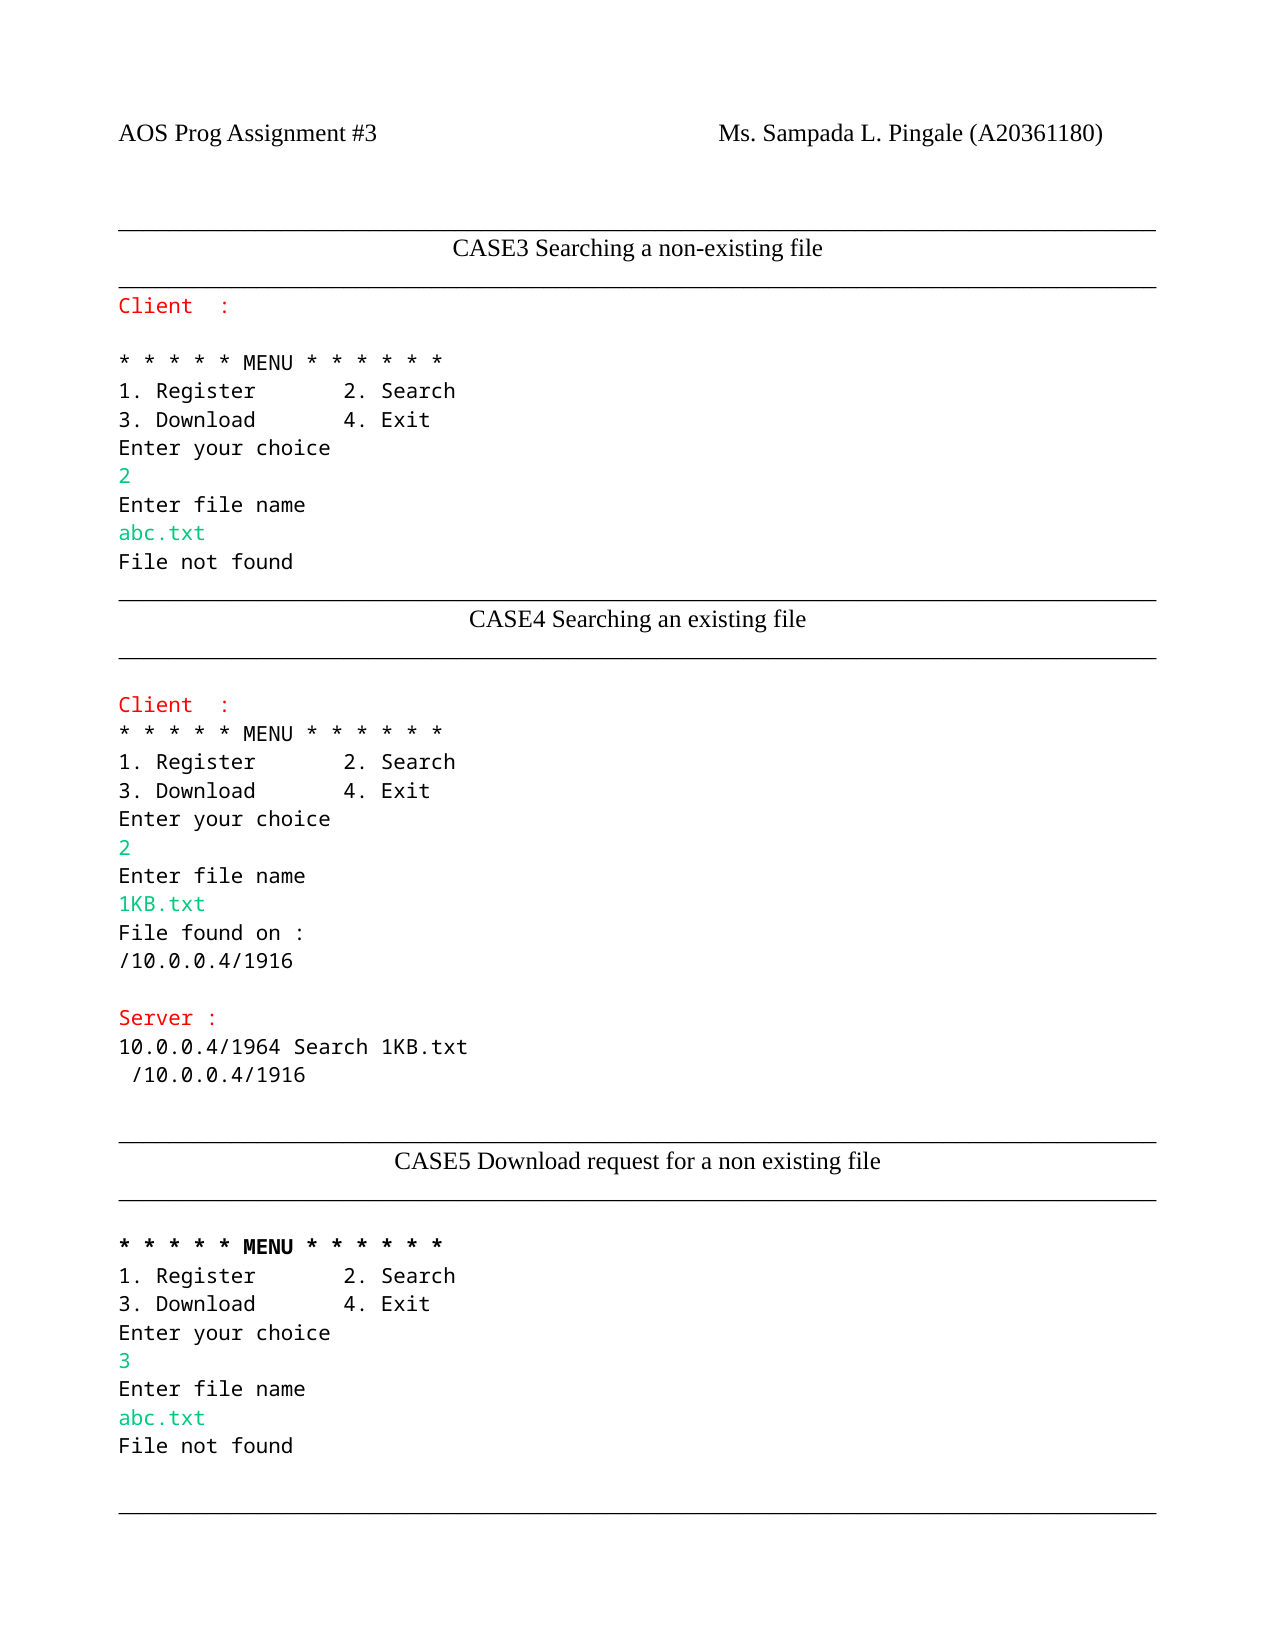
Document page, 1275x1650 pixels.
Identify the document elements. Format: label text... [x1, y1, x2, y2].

text Server : [118, 1003, 1157, 1032]
text ___________________________________________________________________________________ [118, 176, 1157, 233]
text 1KB.txt [118, 889, 1157, 918]
text 10.0.0.4/1964 Search 1KB.txt [118, 1032, 1157, 1060]
text Enter file name [118, 490, 1157, 518]
text 1. Register 2. Search [118, 747, 1157, 776]
text ___________________________________________________________________________________ [118, 1175, 1157, 1203]
text * * * * * MENU * * * * * * [118, 719, 1157, 747]
text Enter your choice [118, 804, 1157, 833]
text ___________________________________________________________________________________ [118, 262, 1157, 291]
text 1. Register 2. Search [118, 1261, 1157, 1289]
text * * * * * MENU * * * * * * [118, 348, 1157, 376]
text Enter file name [118, 861, 1157, 889]
text File found on : [118, 918, 1157, 946]
text Enter your choice [118, 1318, 1157, 1346]
text 3. Download 4. Exit [118, 405, 1157, 433]
text ___________________________________________________________________________________ [118, 1488, 1157, 1517]
text /10.0.0.4/1916 [118, 946, 1157, 975]
text CASE5 Download request for a non existing file [118, 1146, 1157, 1175]
text 3. Download 4. Exit [118, 776, 1157, 804]
text CASE3 Searching a non-existing file [118, 233, 1157, 262]
text Enter file name [118, 1374, 1157, 1403]
text ___________________________________________________________________________________ [118, 633, 1157, 662]
text abc.txt [118, 518, 1157, 547]
text 3. Download 4. Exit [118, 1289, 1157, 1318]
text Client : [118, 291, 1157, 319]
text Enter your choice [118, 433, 1157, 462]
text 2 [118, 462, 1157, 490]
text * * * * * MENU * * * * * * [118, 1232, 1157, 1261]
text Client : [118, 690, 1157, 719]
text ___________________________________________________________________________________ [118, 575, 1157, 604]
text /10.0.0.4/1916 [118, 1060, 1157, 1089]
text abc.txt [118, 1403, 1157, 1431]
text 1. Register 2. Search [118, 376, 1157, 405]
text CASE4 Searching an existing file [118, 604, 1157, 633]
text File not found [118, 547, 1157, 575]
text ___________________________________________________________________________________ [118, 1117, 1157, 1146]
text File not found [118, 1431, 1157, 1460]
text 3 [118, 1346, 1157, 1374]
text 2 [118, 833, 1157, 861]
